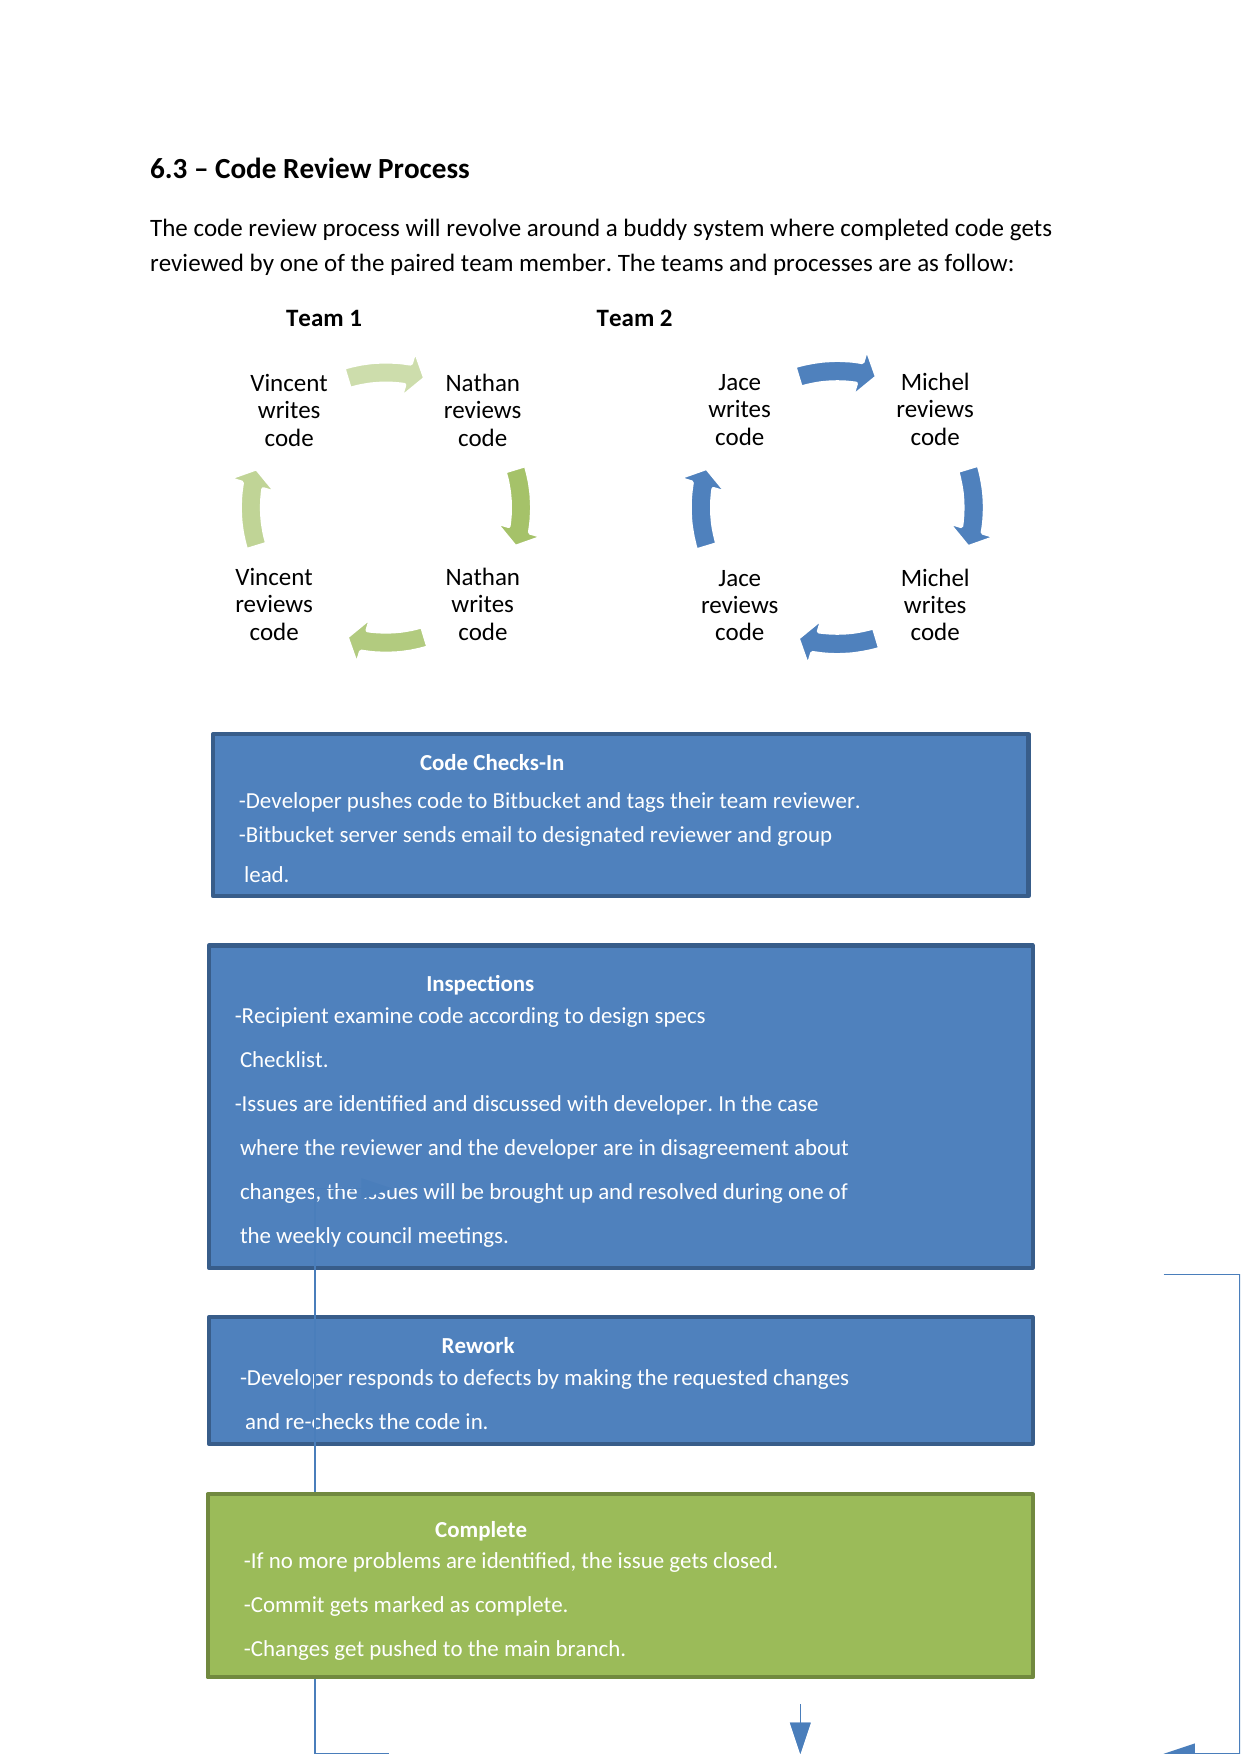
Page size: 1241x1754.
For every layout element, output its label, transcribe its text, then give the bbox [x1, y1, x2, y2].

text Team 1 Team 2 [150, 303, 1090, 333]
text 6.3 – Code Review Process [150, 150, 1090, 186]
text The code review process will revolve around a buddy system where completed code gets reviewed by one of the paired team member. The teams and processes are as follow: [150, 212, 1090, 277]
